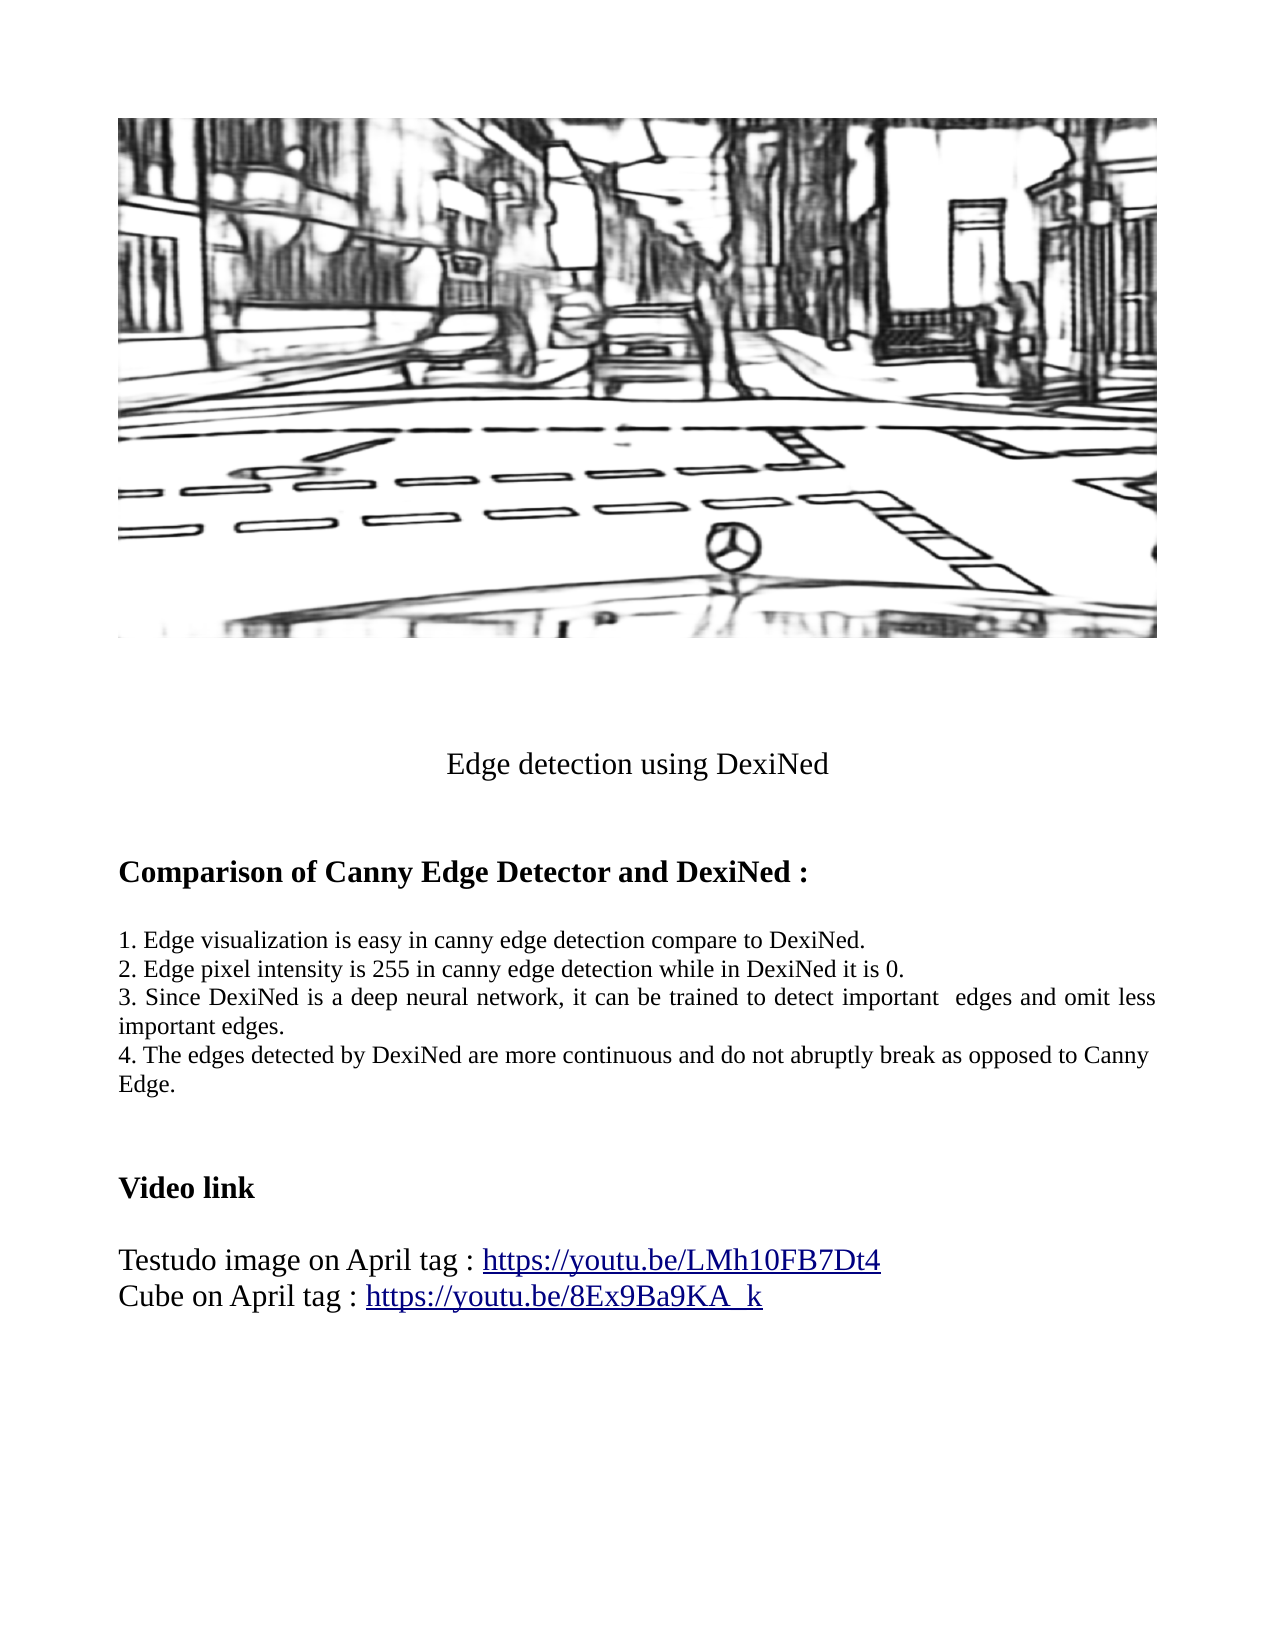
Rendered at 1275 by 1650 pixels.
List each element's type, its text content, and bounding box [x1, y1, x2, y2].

text Comparison of Canny Edge Detector and DexiNed : [118, 853, 1157, 889]
text 3. Since DexiNed is a deep neural network, it can be trained to detect important edges and omit less important edges. [118, 982, 1157, 1040]
text Edge detection using DexiNed [118, 745, 1157, 781]
text 4. The edges detected by DexiNed are more continuous and do not abruptly break as opposed to Canny [118, 1040, 1157, 1069]
text Testudo image on April tag : https://youtu.be/LMh10FB7Dt4 [118, 1241, 1157, 1277]
text 1. Edge visualization is easy in canny edge detection compare to DexiNed. [118, 925, 1157, 954]
text 2. Edge pixel intensity is 255 in canny edge detection while in DexiNed it is 0. [118, 954, 1157, 982]
text Cube on April tag : https://youtu.be/8Ex9Ba9KA_k [118, 1277, 1157, 1313]
text Edge. [118, 1069, 1157, 1097]
picture [118, 118, 1157, 638]
text Video link [118, 1169, 1157, 1205]
